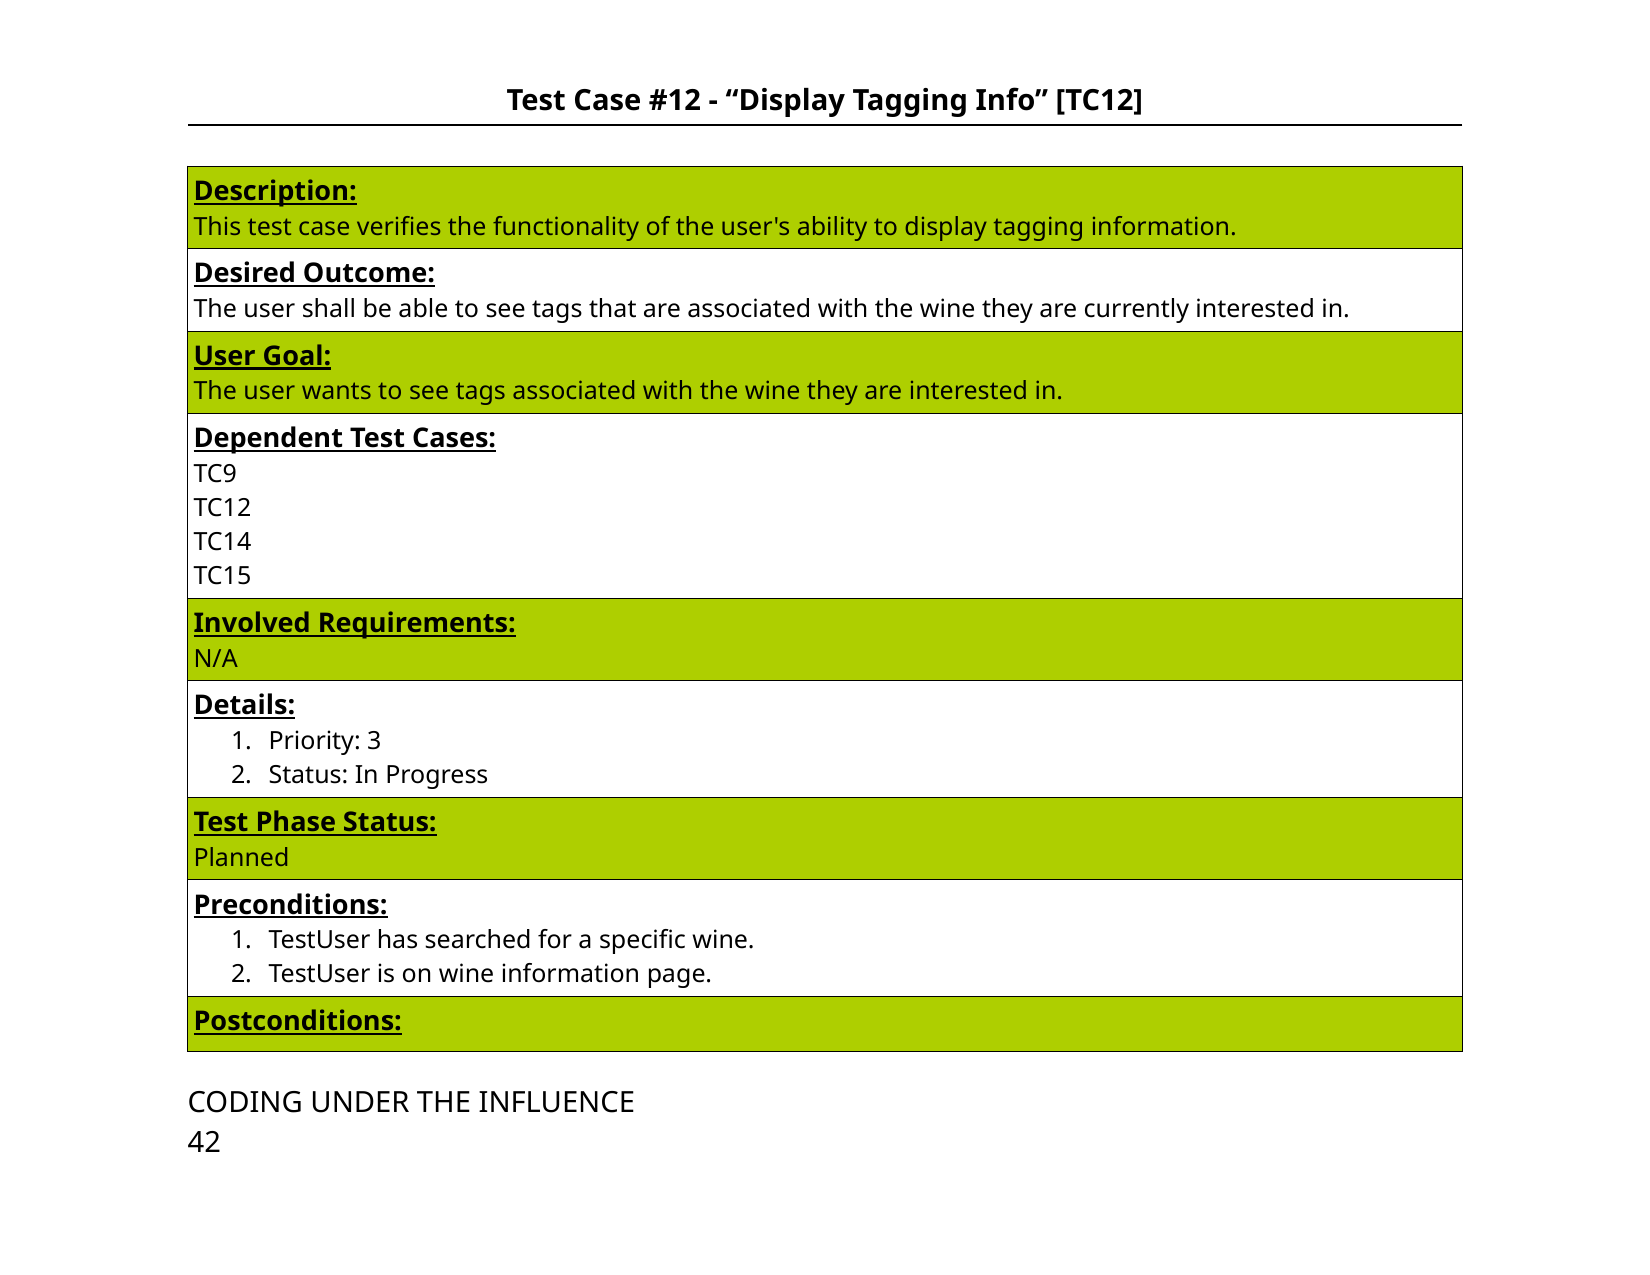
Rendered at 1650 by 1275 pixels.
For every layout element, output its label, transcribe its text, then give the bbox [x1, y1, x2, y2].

table_cell Desired Outcome: The user shall be able to see tags that are associated with the wine they are currently interested in. [188, 249, 1462, 331]
text Test Case #12 - “Display Tagging Info” [TC12] [187, 75, 1462, 126]
table_cell Preconditions: TestUser has searched for a specific wine. TestUser is on wine information page. [188, 880, 1462, 996]
table_header Description: This test case verifies the functionality of the user's ability to display tagging information. [188, 167, 1462, 248]
table_cell Dependent Test Cases: TC9 TC12 TC14 TC15 [188, 414, 1462, 598]
table_cell Test Phase Status: Planned [188, 798, 1462, 879]
table_cell Details: Priority: 3 Status: In Progress [188, 681, 1462, 797]
table_cell Involved Requirements: N/A [188, 599, 1462, 680]
table_cell Postconditions: TestUser is able to see tags associated with the specific wine. [188, 997, 1462, 1051]
table_cell User Goal: The user wants to see tags associated with the wine they are interested in. [188, 332, 1462, 413]
